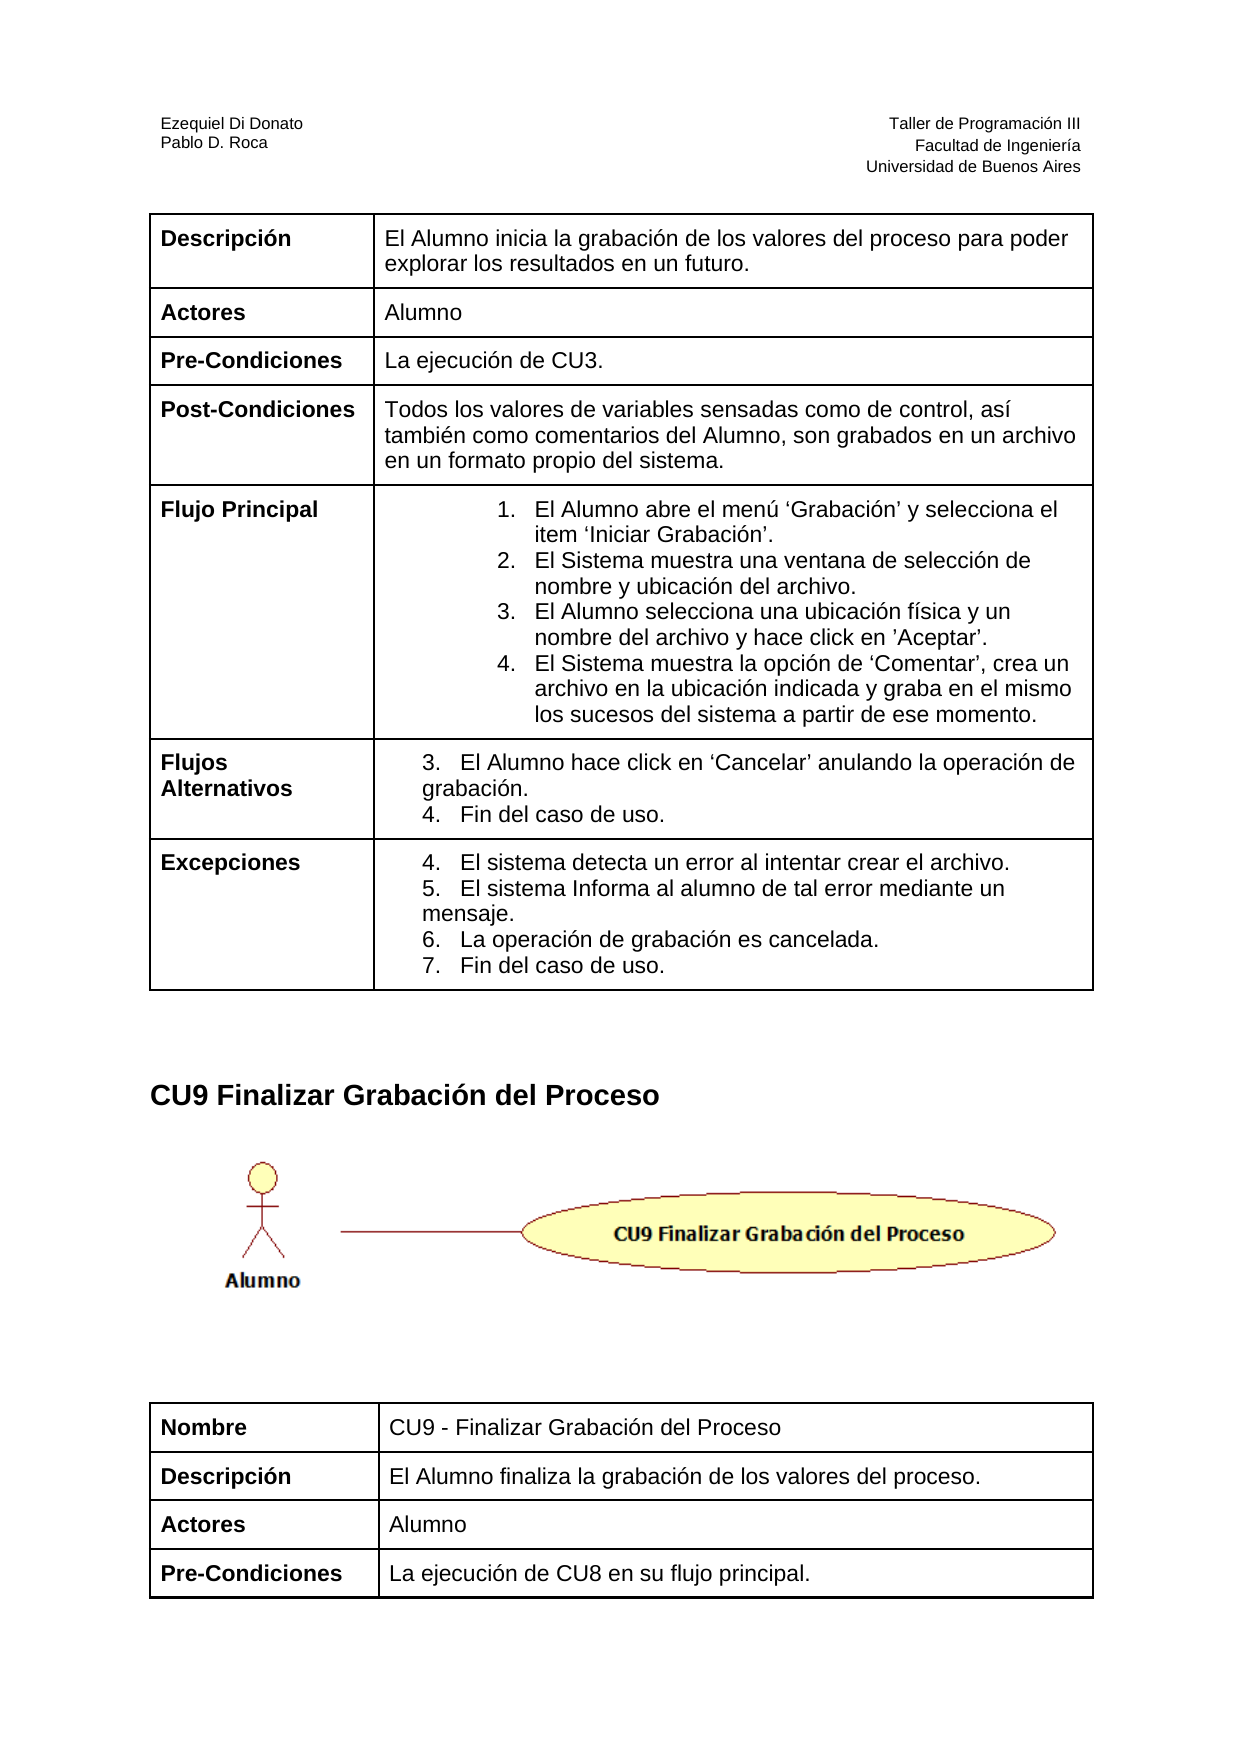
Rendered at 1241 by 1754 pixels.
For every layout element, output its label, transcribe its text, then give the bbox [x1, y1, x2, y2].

table_cell Flujos Alternativos [151, 740, 373, 837]
table_cell Flujo Principal [151, 486, 373, 738]
table_cell La ejecución de CU3. [375, 338, 1092, 384]
subtitle CU9 Finalizar Grabación del Proceso [150, 1078, 1090, 1111]
table_cell Descripción [151, 1453, 378, 1499]
table_cell 3. El Alumno hace click en ‘Cancelar’ anulando la operación de grabación. 4. Fin del caso de uso. [375, 740, 1092, 837]
table_cell La ejecución de CU8 en su flujo principal. [380, 1550, 1092, 1596]
table_cell El Alumno abre el menú ‘Grabación’ y selecciona el item ‘Iniciar Grabación’. El Sistema muestra una ventana de selección de nombre y ubicación del archivo. El Alumno selecciona una ubicación física y un nombre del archivo y hace click en ’Aceptar’. El Sistema muestra la opción de ‘Comentar’, crea un archivo en la ubicación indicada y graba en el mismo los sucesos del sistema a partir de ese momento. [375, 486, 1092, 738]
table_cell El Alumno finaliza la grabación de los valores del proceso. [380, 1453, 1092, 1499]
table_cell El Alumno inicia la grabación de los valores del proceso para poder explorar los resultados en un futuro. [375, 215, 1092, 287]
table_cell Pre-Condiciones [151, 338, 373, 384]
table_header Nombre [151, 1404, 378, 1451]
table_cell 4. El sistema detecta un error al intentar crear el archivo. 5. El sistema Informa al alumno de tal error mediante un mensaje. 6. La operación de grabación es cancelada. 7. Fin del caso de uso. [375, 840, 1092, 988]
table_cell Alumno [380, 1501, 1092, 1548]
table_cell Alumno [375, 289, 1092, 336]
picture [150, 1124, 1090, 1340]
table_cell Descripción [151, 215, 373, 287]
table_cell Pre-Condiciones [151, 1550, 378, 1596]
table_cell Excepciones [151, 840, 373, 988]
table_header CU9 - Finalizar Grabación del Proceso [380, 1404, 1092, 1451]
table_cell Actores [151, 289, 373, 336]
table_cell Post-Condiciones [151, 386, 373, 484]
table_cell Todos los valores de variables sensadas como de control, así también como comentarios del Alumno, son grabados en un archivo en un formato propio del sistema. [375, 386, 1092, 484]
table_cell Actores [151, 1501, 378, 1548]
